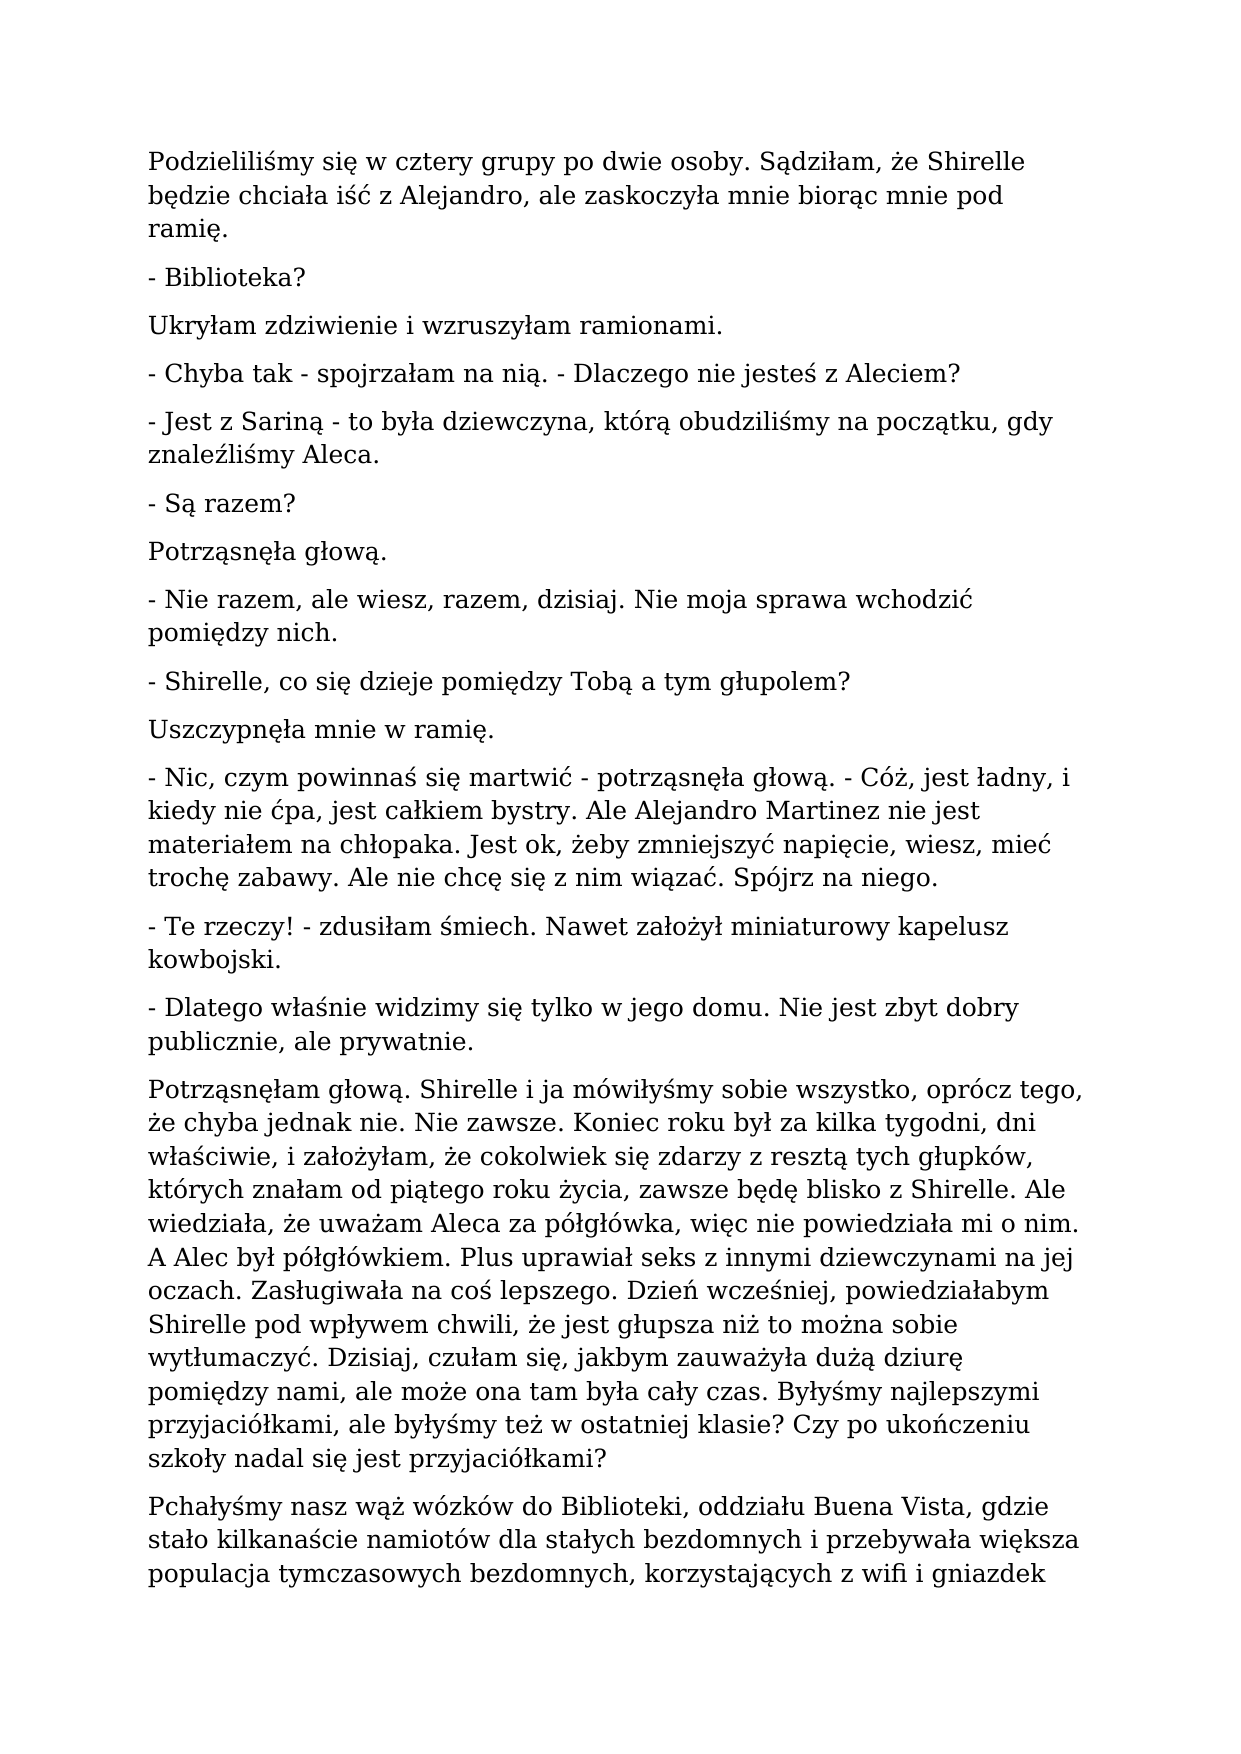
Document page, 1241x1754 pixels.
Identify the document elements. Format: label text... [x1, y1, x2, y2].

text Potrząsnęłam głową. Shirelle i ja mówiłyśmy sobie wszystko, oprócz tego, że chyba jednak nie. Nie zawsze. Koniec roku był za kilka tygodni, dni właściwie, i założyłam, że cokolwiek się zdarzy z resztą tych głupków, których znałam od piątego roku życia, zawsze będę blisko z Shirelle. Ale wiedziała, że uważam Aleca za półgłówka, więc nie powiedziała mi o nim. A Alec był półgłówkiem. Plus uprawiał seks z innymi dziewczynami na jej oczach. Zasługiwała na coś lepszego. Dzień wcześniej, powiedziałabym Shirelle pod wpływem chwili, że jest głupsza niż to można sobie wytłumaczyć. Dzisiaj, czułam się, jakbym zauważyła dużą dziurę pomiędzy nami, ale może ona tam była cały czas. Byłyśmy najlepszymi przyjaciółkami, ale byłyśmy też w ostatniej klasie? Czy po ukończeniu szkoły nadal się jest przyjaciółkami? [148, 1075, 1093, 1473]
text Uszczypnęła mnie w ramię. [148, 715, 1093, 744]
text - Jest z Sariną - to była dziewczyna, którą obudziliśmy na początku, gdy znaleźliśmy Aleca. [148, 407, 1093, 470]
text Ukryłam zdziwienie i wzruszyłam ramionami. [148, 311, 1093, 340]
text - Chyba tak - spojrzałam na nią. - Dlaczego nie jesteś z Aleciem? [148, 359, 1093, 388]
text Podzieliliśmy się w cztery grupy po dwie osoby. Sądziłam, że Shirelle będzie chciała iść z Alejandro, ale zaskoczyła mnie biorąc mnie pod ramię. [148, 148, 1093, 244]
text - Nie razem, ale wiesz, razem, dzisiaj. Nie moja sprawa wchodzić pomiędzy nich. [148, 585, 1093, 648]
text - Biblioteka? [148, 263, 1093, 292]
text - Dlatego właśnie widzimy się tylko w jego domu. Nie jest zbyt dobry publicznie, ale prywatnie. [148, 993, 1093, 1056]
text - Shirelle, co się dzieje pomiędzy Tobą a tym głupolem? [148, 667, 1093, 696]
text - Nic, czym powinnaś się martwić - potrząsnęła głową. - Cóż, jest ładny, i kiedy nie ćpa, jest całkiem bystry. Ale Alejandro Martinez nie jest materiałem na chłopaka. Jest ok, żeby zmniejszyć napięcie, wiesz, mieć trochę zabawy. Ale nie chcę się z nim wiązać. Spójrz na niego. [148, 763, 1093, 893]
text Potrząsnęła głową. [148, 537, 1093, 566]
text - Są razem? [148, 489, 1093, 518]
text - Te rzeczy! - zdusiłam śmiech. Nawet założył miniaturowy kapelusz kowbojski. [148, 912, 1093, 974]
text Pchałyśmy nasz wąż wózków do Biblioteki, oddziału Buena Vista, gdzie stało kilkanaście namiotów dla stałych bezdomnych i przebywała większa populacja tymczasowych bezdomnych, korzystających z wifi i gniazdek [148, 1492, 1093, 1588]
